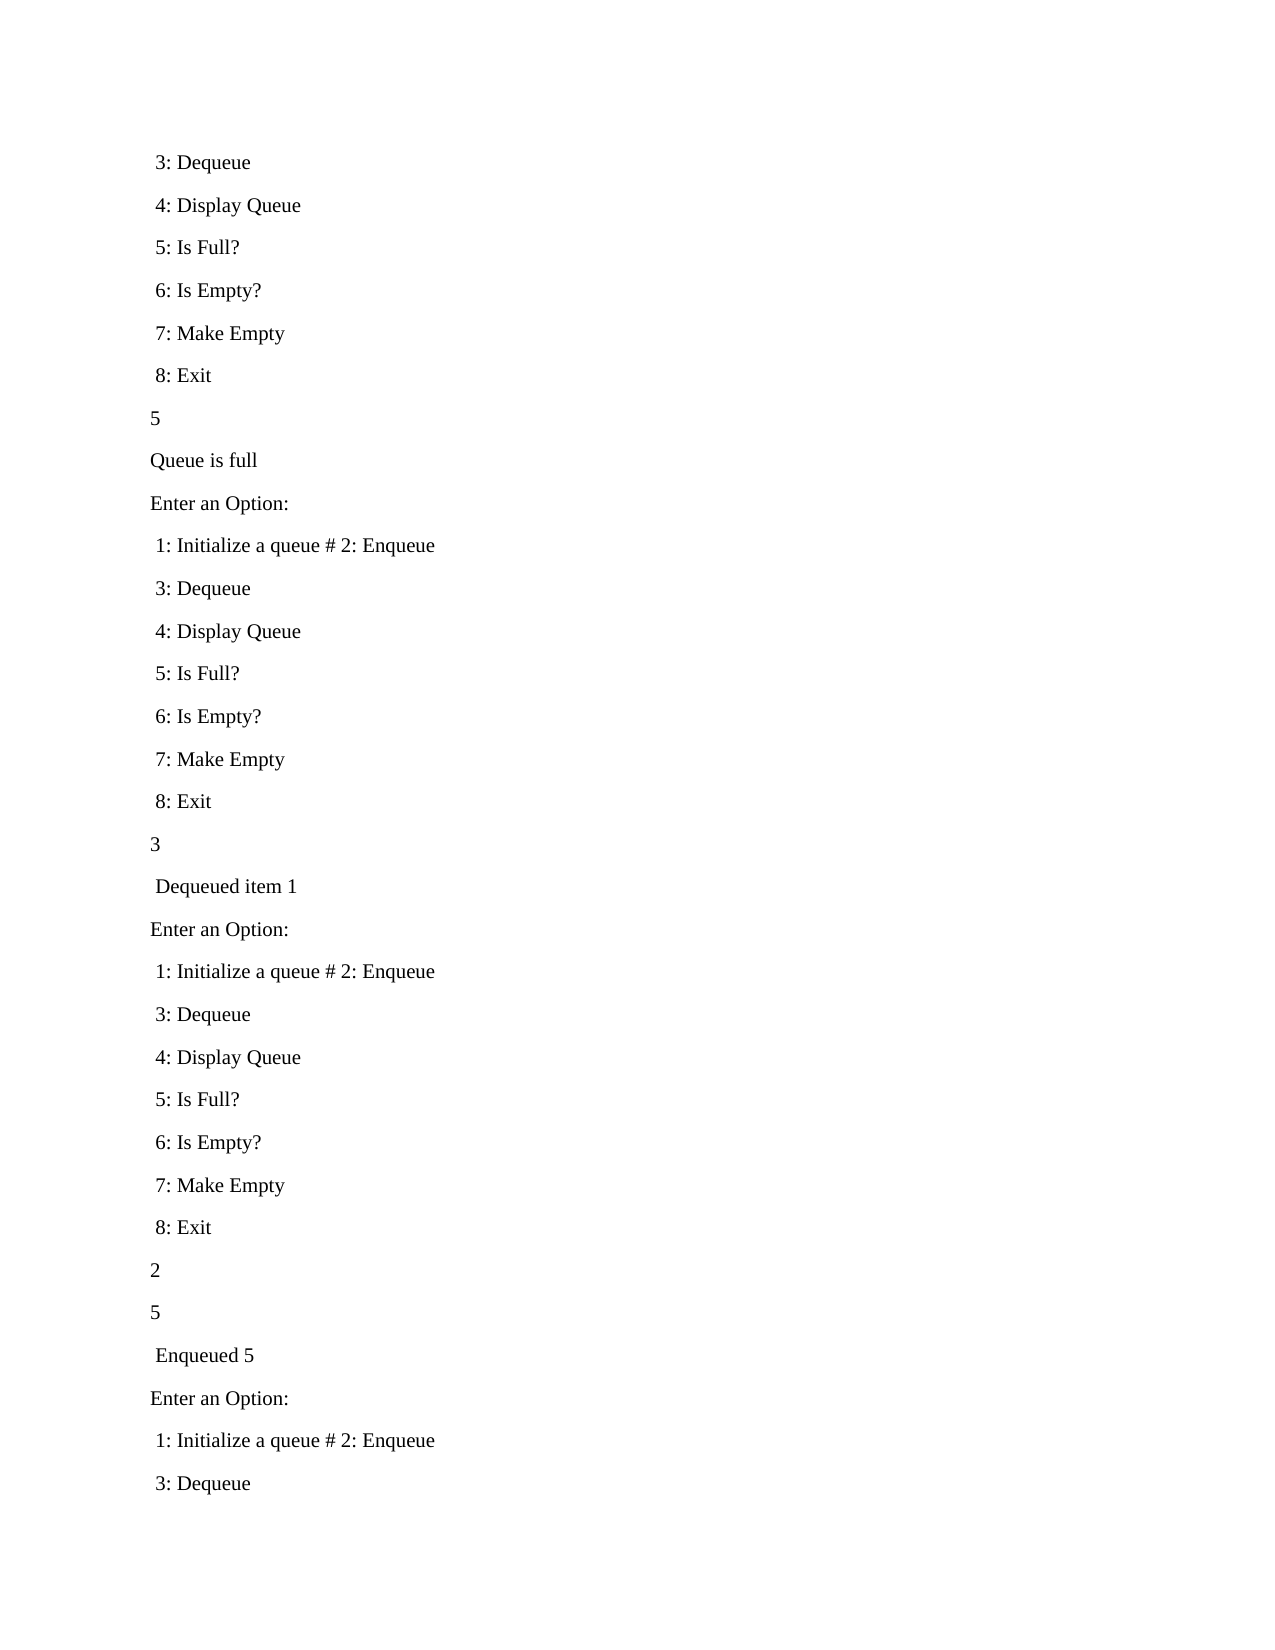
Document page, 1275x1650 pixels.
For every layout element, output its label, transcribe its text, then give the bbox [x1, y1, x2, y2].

text 2 [150, 1258, 1125, 1282]
text 3: Dequeue [150, 1471, 1125, 1495]
text 5: Is Full? [150, 661, 1125, 685]
text 3: Dequeue [150, 576, 1125, 600]
text 1: Initialize a queue # 2: Enqueue [150, 959, 1125, 983]
text 5 [150, 1300, 1125, 1324]
text Enter an Option: [150, 1386, 1125, 1409]
text 7: Make Empty [150, 1172, 1125, 1197]
text 3: Dequeue [150, 1002, 1125, 1026]
text 6: Is Empty? [150, 1130, 1125, 1154]
text 1: Initialize a queue # 2: Enqueue [150, 1428, 1125, 1452]
text 4: Display Queue [150, 193, 1125, 217]
text 4: Display Queue [150, 1045, 1125, 1069]
text 1: Initialize a queue # 2: Enqueue [150, 533, 1125, 557]
text Dequeued item 1 [150, 874, 1125, 898]
text 6: Is Empty? [150, 278, 1125, 302]
text 5 [150, 406, 1125, 430]
text 7: Make Empty [150, 320, 1125, 344]
text 8: Exit [150, 363, 1125, 387]
text 3: Dequeue [150, 150, 1125, 174]
text Enqueued 5 [150, 1343, 1125, 1367]
text 8: Exit [150, 1215, 1125, 1239]
text 5: Is Full? [150, 1087, 1125, 1111]
text 3 [150, 832, 1125, 856]
text 4: Display Queue [150, 619, 1125, 643]
text 7: Make Empty [150, 746, 1125, 771]
text 6: Is Empty? [150, 704, 1125, 728]
text 8: Exit [150, 789, 1125, 813]
text 5: Is Full? [150, 235, 1125, 259]
text Enter an Option: [150, 491, 1125, 515]
text Queue is full [150, 448, 1125, 472]
text Enter an Option: [150, 917, 1125, 941]
